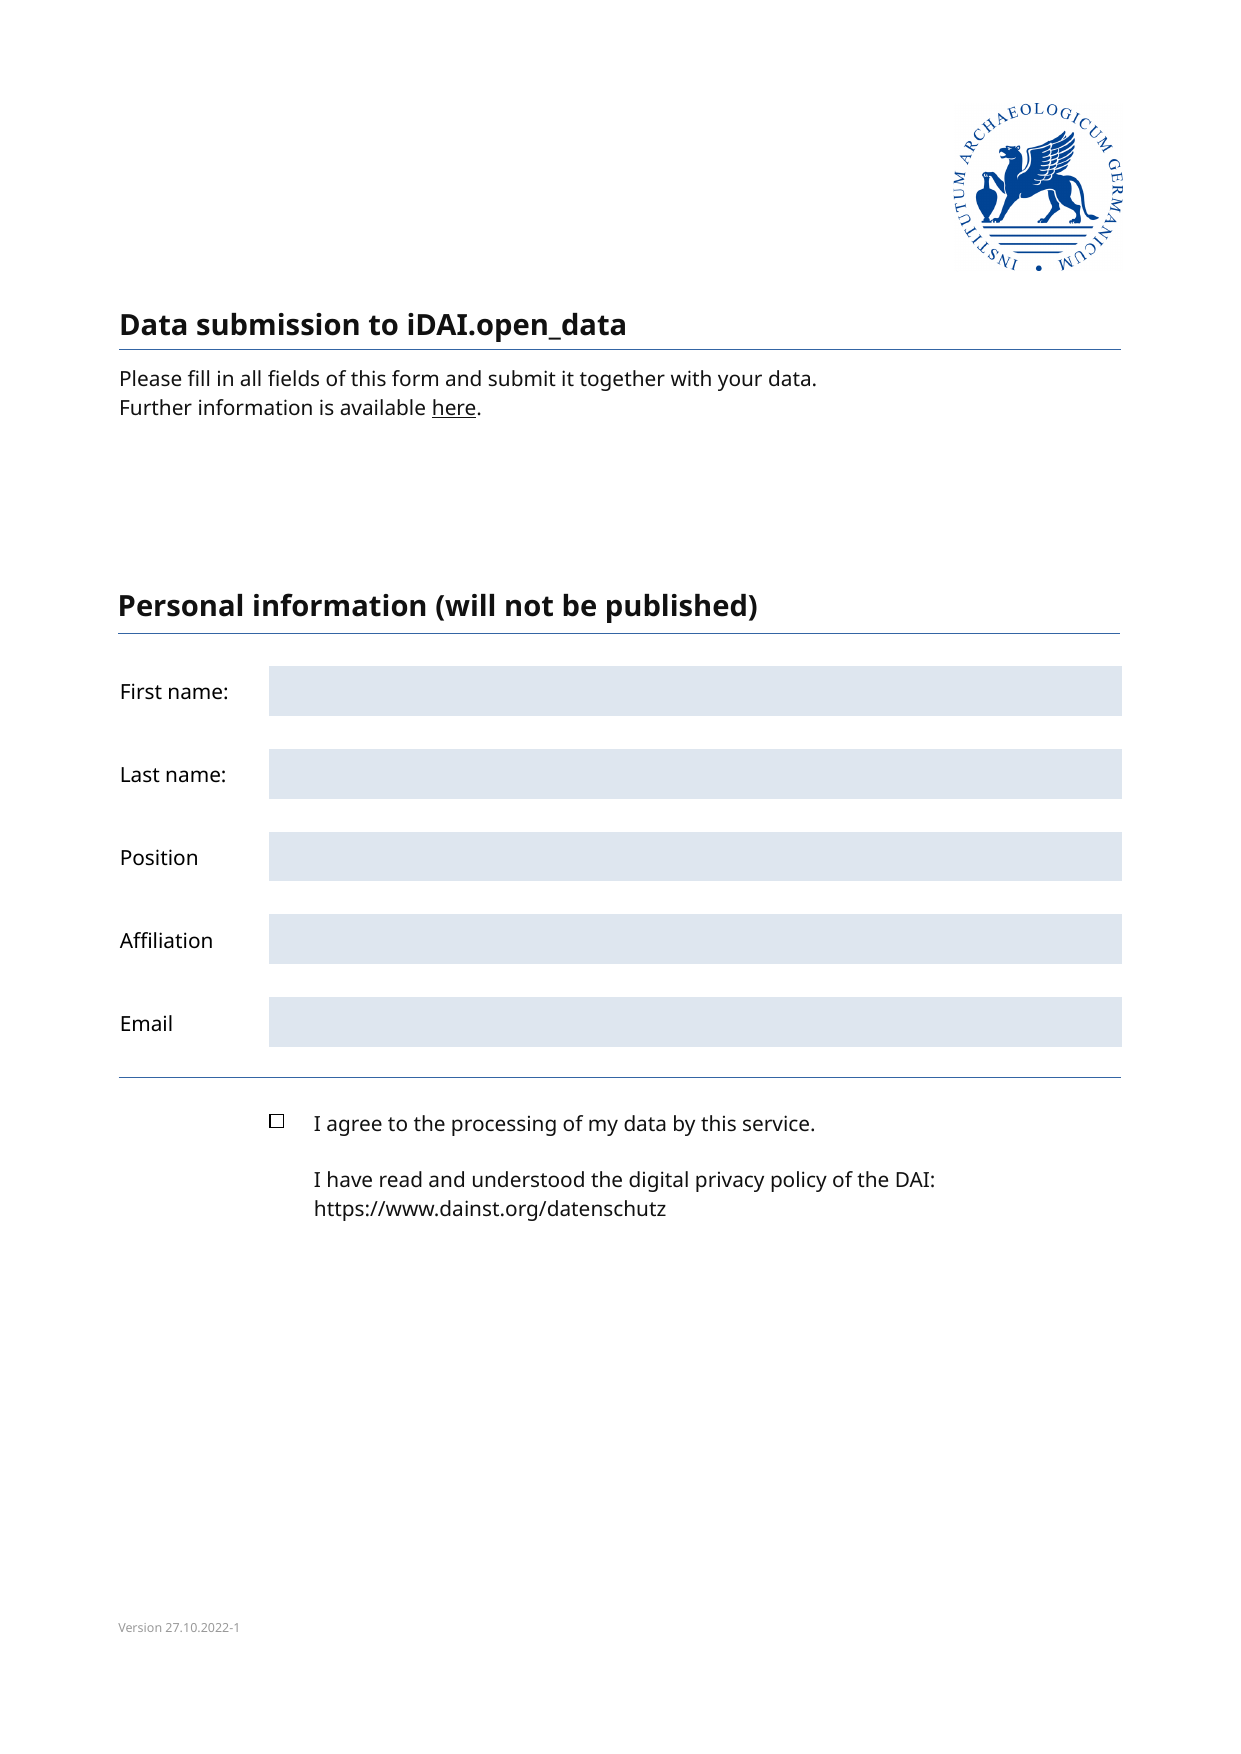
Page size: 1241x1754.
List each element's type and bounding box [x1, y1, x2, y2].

picture [953, 103, 1123, 271]
